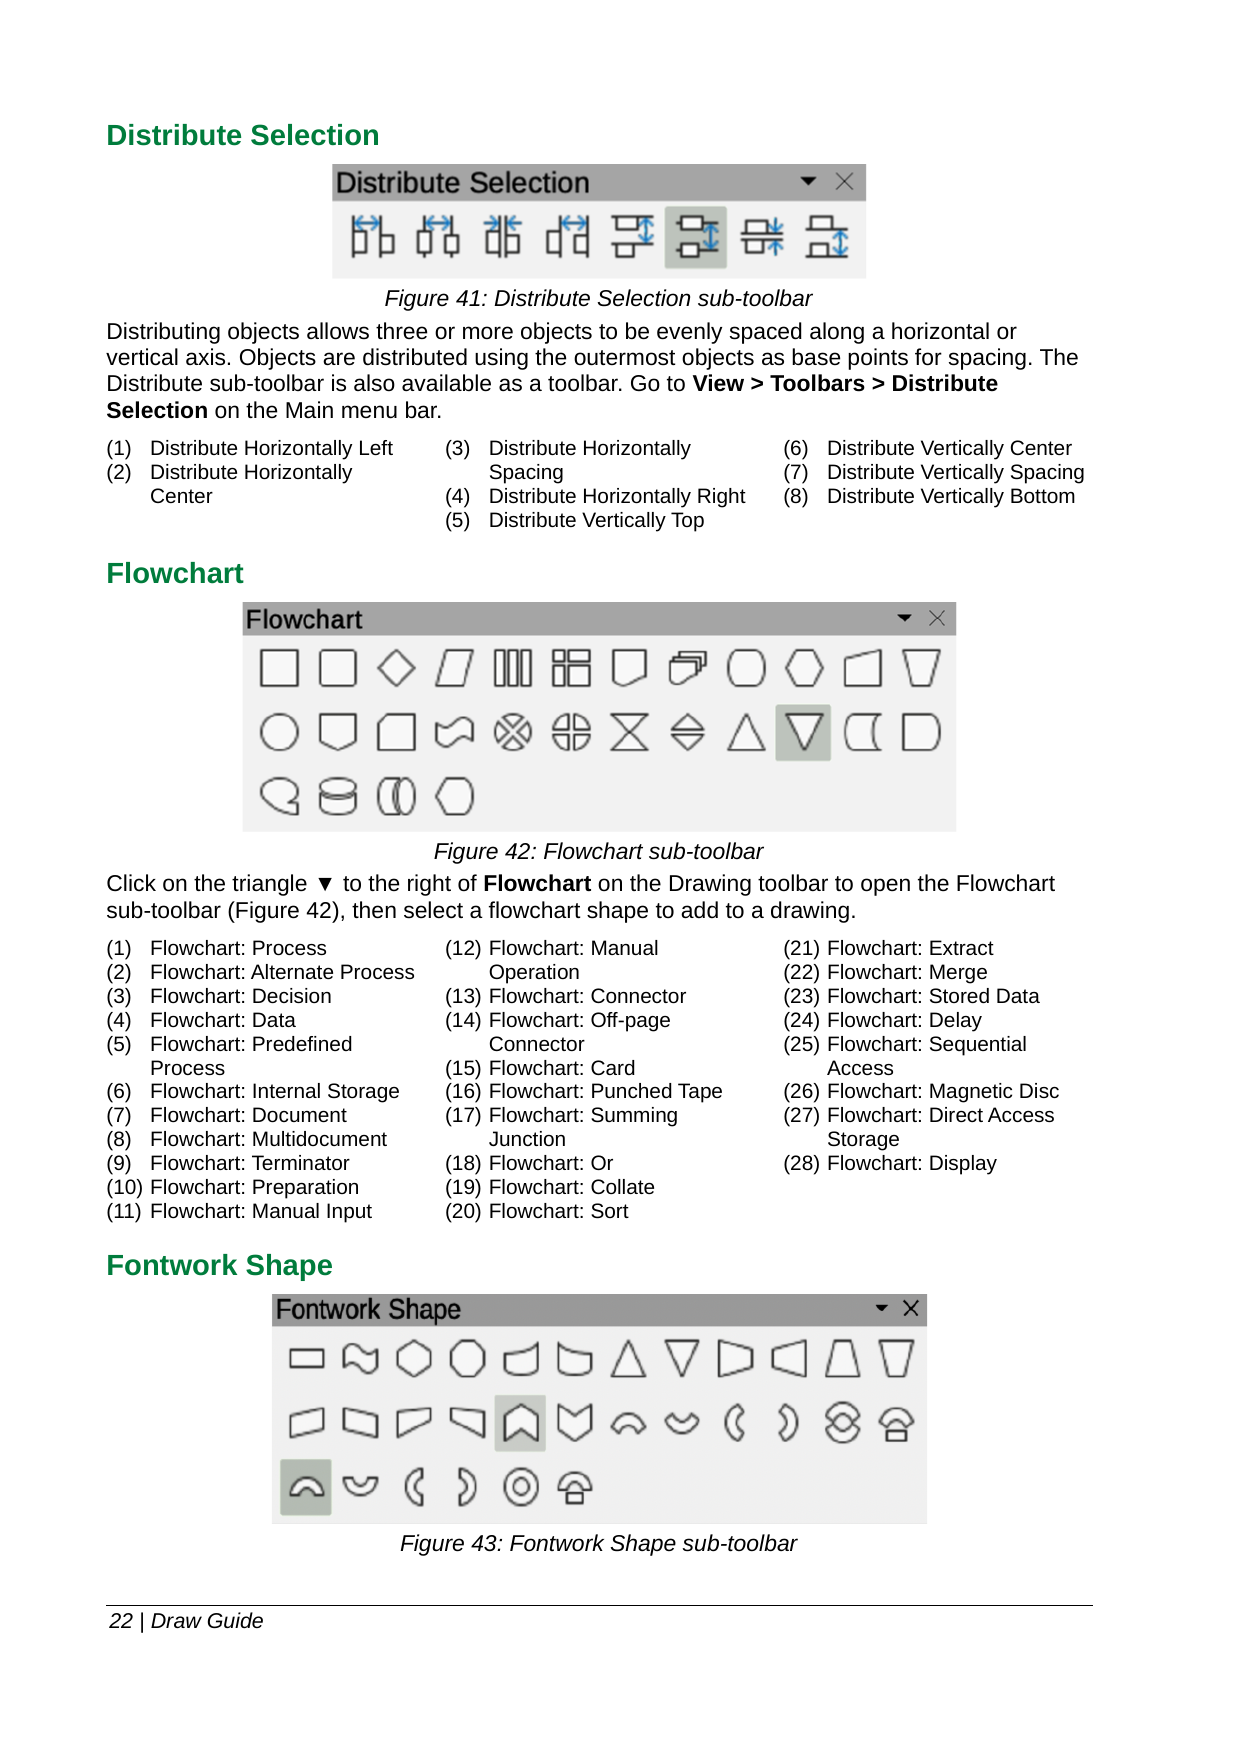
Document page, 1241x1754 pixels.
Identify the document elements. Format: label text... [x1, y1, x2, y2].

subtitle Flowchart [106, 556, 1093, 590]
list Flowchart: Punched Tape [445, 1079, 754, 1103]
list Flowchart: Sort [445, 1199, 754, 1223]
list Flowchart: Multidocument [106, 1127, 416, 1151]
list Distribute Vertically Center [783, 436, 1093, 459]
text Figure 41: Distribute Selection sub-toolbar [324, 285, 874, 311]
list Flowchart: Alternate Process [106, 959, 416, 983]
list Distributing objects allows three or more objects to be evenly spaced along a horizontal or vertical axis. Objects are distributed using the outermost objects as base points for spacing. The Distribute sub-toolbar is also available as a toolbar. Go to View > Toolbars > Distribute Selection on the Main menu bar. [106, 318, 1093, 423]
list Flowchart: Process [106, 936, 416, 959]
picture [242, 602, 957, 832]
list Distribute Horizontally Right [445, 483, 754, 507]
list Flowchart: Or [445, 1151, 754, 1175]
picture [271, 1294, 928, 1524]
list Distribute Vertically Spacing [783, 459, 1093, 483]
list Flowchart: Display [783, 1151, 1093, 1175]
list Flowchart: Sequential Access [783, 1031, 1093, 1079]
list Flowchart: Off-page Connector [445, 1007, 754, 1055]
list Flowchart: Predefined Process [106, 1031, 416, 1079]
list Flowchart: Decision [106, 983, 416, 1007]
subtitle Fontwork Shape [106, 1248, 1093, 1282]
text Figure 43: Fontwork Shape sub-toolbar [272, 1529, 927, 1556]
list Flowchart: Magnetic Disc [783, 1079, 1093, 1103]
subtitle Distribute Selection [106, 118, 1093, 152]
list Flowchart: Collate [445, 1175, 754, 1199]
list Distribute Vertically Top [445, 507, 754, 531]
text Figure 42: Flowchart sub-toolbar [232, 838, 967, 864]
list Flowchart: Manual Input [106, 1199, 416, 1223]
list Flowchart: Extract [783, 936, 1093, 959]
list Flowchart: Manual Operation [445, 936, 754, 983]
list Distribute Horizontally Left [106, 436, 416, 459]
list Flowchart: Merge [783, 959, 1093, 983]
list Distribute Horizontally Spacing [445, 436, 754, 483]
list Flowchart: Summing Junction [445, 1103, 754, 1151]
list Flowchart: Terminator [106, 1151, 416, 1175]
picture [332, 164, 867, 279]
list Flowchart: Direct Access Storage [783, 1103, 1093, 1151]
list Distribute Vertically Bottom [783, 483, 1093, 507]
list Flowchart: Stored Data [783, 983, 1093, 1007]
list Flowchart: Internal Storage [106, 1079, 416, 1103]
list Flowchart: Document [106, 1103, 416, 1127]
list Click on the triangle ▼ to the right of Flowchart on the Drawing toolbar to open the Flowchart sub‑toolbar (Figure 42), then select a flowchart shape to add to a drawing. [106, 870, 1093, 923]
list Flowchart: Delay [783, 1007, 1093, 1031]
list Flowchart: Card [445, 1055, 754, 1079]
list Flowchart: Preparation [106, 1175, 416, 1199]
list Distribute Horizontally Center [106, 459, 416, 507]
list Flowchart: Connector [445, 983, 754, 1007]
list Flowchart: Data [106, 1007, 416, 1031]
